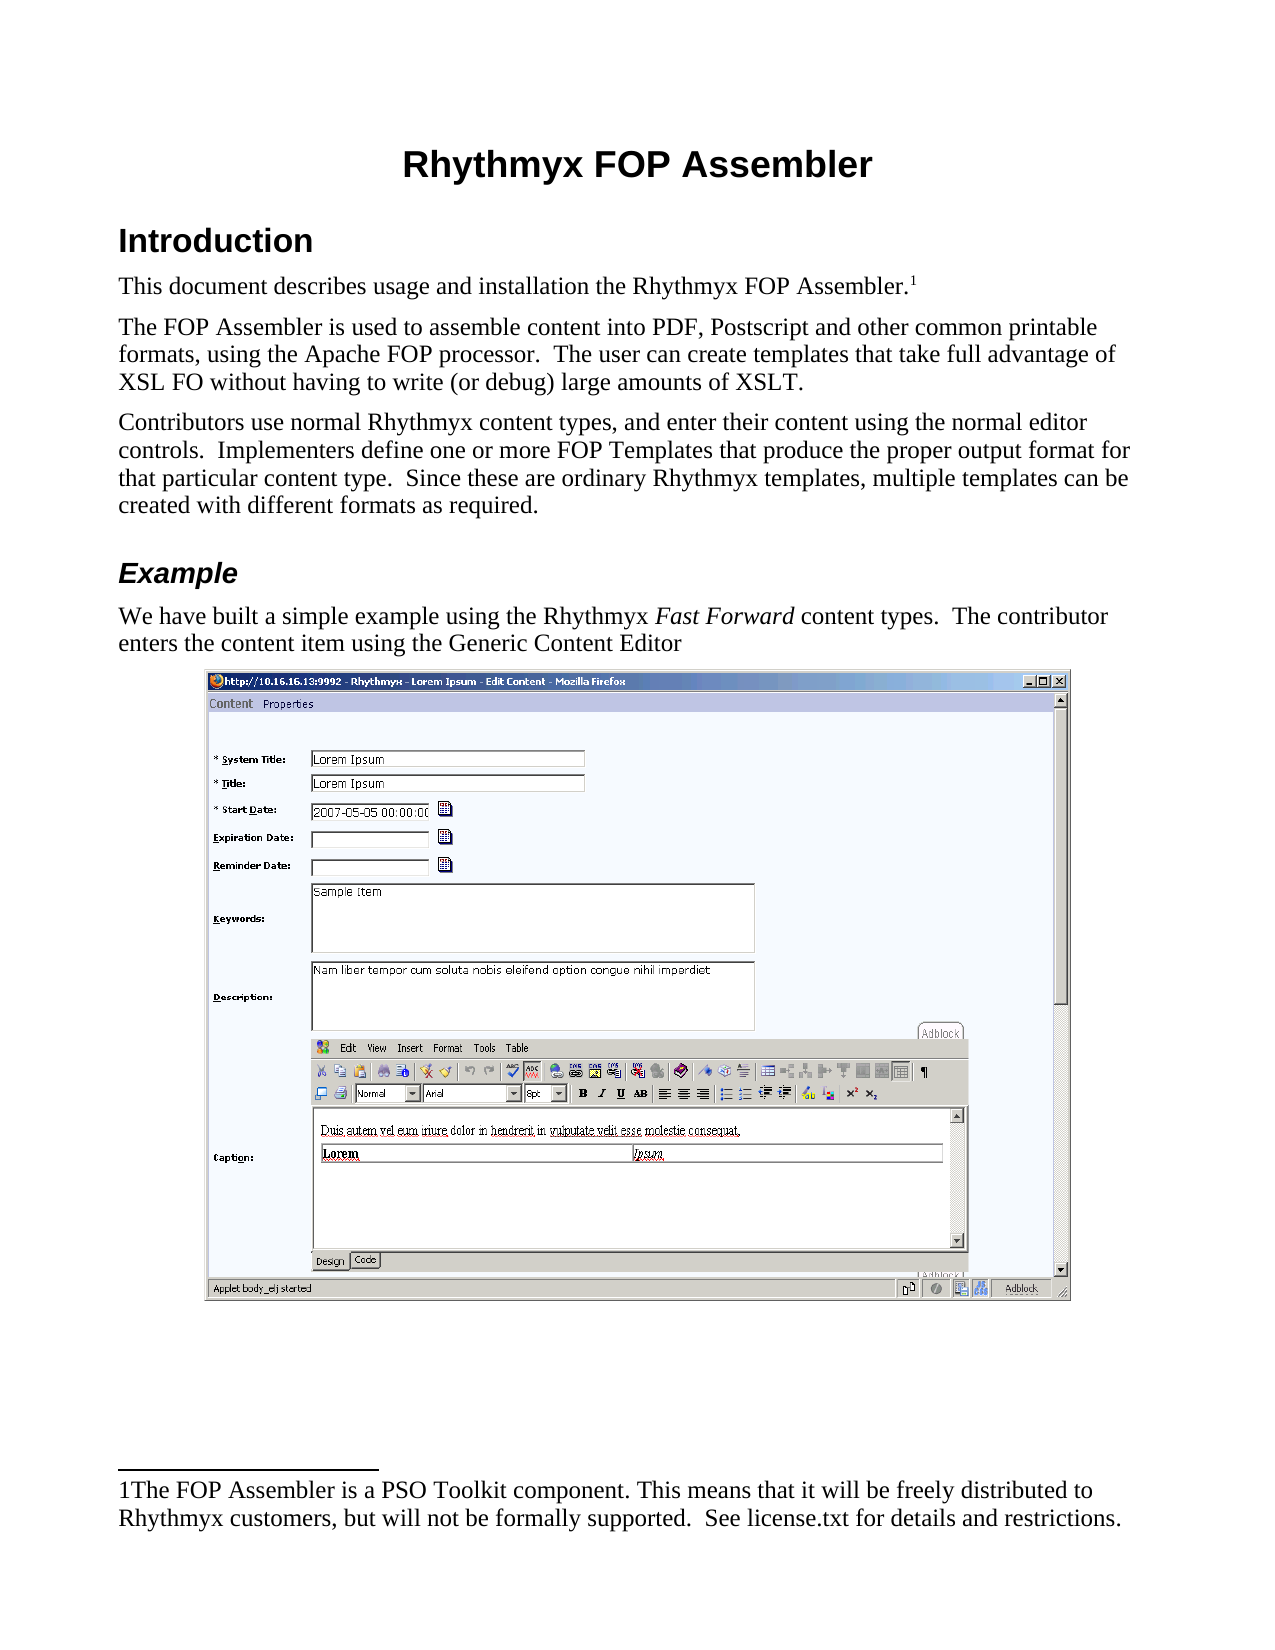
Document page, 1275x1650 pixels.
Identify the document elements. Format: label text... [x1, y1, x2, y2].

picture [204, 669, 1071, 1301]
text Contributors use normal Rhythmyx content types, and enter their content using the normal editor controls. Implementers define one or more FOP Templates that produce the proper output format for that particular content type. Since these are ordinary Rhythmyx templates, multiple templates can be created with different formats as required. [118, 408, 1157, 519]
text We have built a simple example using the Rhythmyx Fast Forward content types. The contributor enters the content item using the Generic Content Editor [118, 602, 1157, 657]
text The FOP Assembler is a PSO Toolkit component. This means that it will be freely distributed to Rhythmyx customers, but will not be formally supported. See license.txt for details and restrictions. [118, 1476, 1157, 1532]
title Rhythmyx FOP Assembler [118, 143, 1157, 185]
text The FOP Assembler is used to assemble content into PDF, Postscript and other common printable formats, using the Apache FOP processor. The user can create templates that take full advantage of XSL FO without having to write (or debug) large amounts of XSLT. [118, 313, 1157, 396]
subtitle Introduction [118, 222, 1157, 260]
subtitle Example [118, 557, 1157, 589]
text This document describes usage and installation the Rhythmyx FOP Assembler. [118, 272, 1157, 300]
